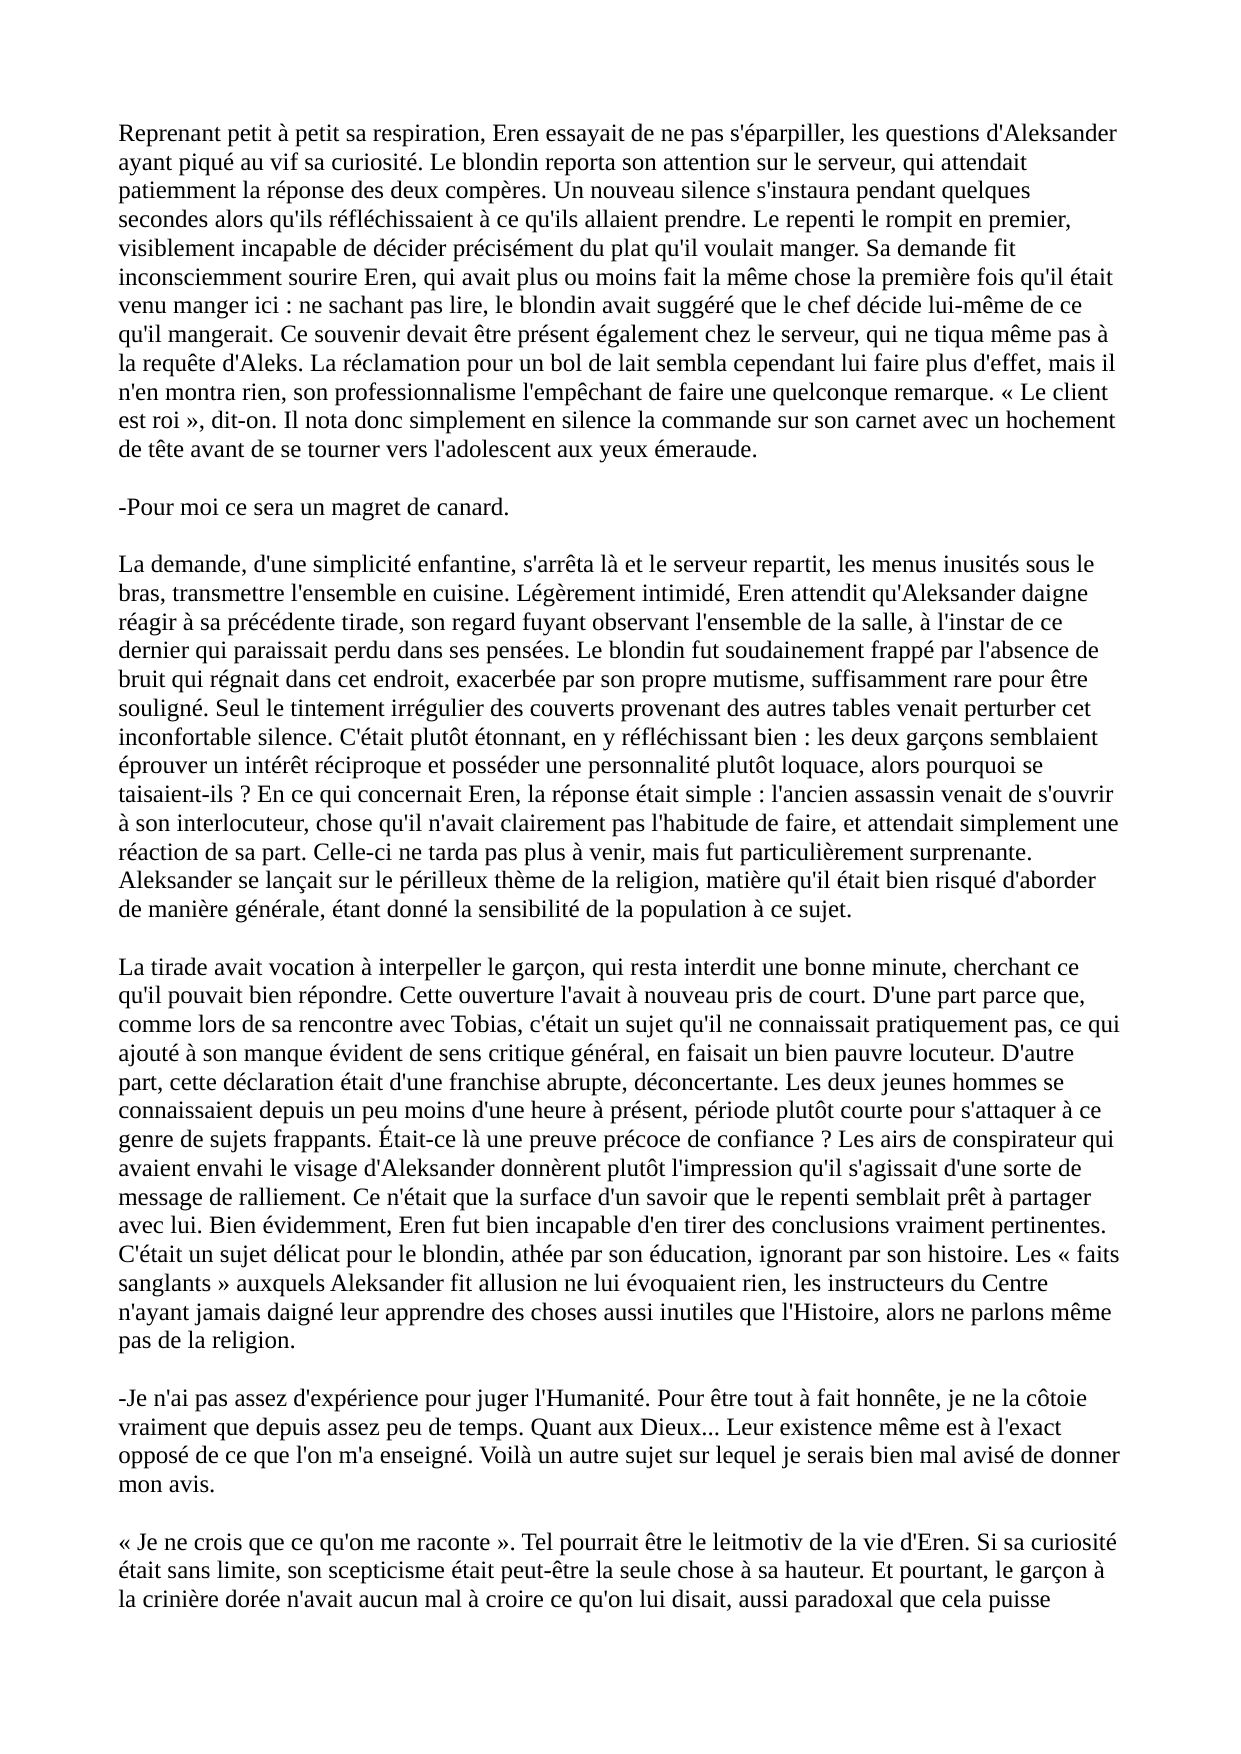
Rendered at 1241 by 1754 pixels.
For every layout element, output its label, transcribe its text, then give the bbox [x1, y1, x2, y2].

text Reprenant petit à petit sa respiration, Eren essayait de ne pas s'éparpiller, les questions d'Aleksander ayant piqué au vif sa curiosité. Le blondin reporta son attention sur le serveur, qui attendait patiemment la réponse des deux compères. Un nouveau silence s'instaura pendant quelques secondes alors qu'ils réfléchissaient à ce qu'ils allaient prendre. Le repenti le rompit en premier, visiblement incapable de décider précisément du plat qu'il voulait manger. Sa demande fit inconsciemment sourire Eren, qui avait plus ou moins fait la même chose la première fois qu'il était venu manger ici : ne sachant pas lire, le blondin avait suggéré que le chef décide lui-même de ce qu'il mangerait. Ce souvenir devait être présent également chez le serveur, qui ne tiqua même pas à la requête d'Aleks. La réclamation pour un bol de lait sembla cependant lui faire plus d'effet, mais il n'en montra rien, son professionnalisme l'empêchant de faire une quelconque remarque. « Le client est roi », dit-on. Il nota donc simplement en silence la commande sur son carnet avec un hochement de tête avant de se tourner vers l'adolescent aux yeux émeraude. [118, 118, 1122, 463]
text -Je n'ai pas assez d'expérience pour juger l'Humanité. Pour être tout à fait honnête, je ne la côtoie vraiment que depuis assez peu de temps. Quant aux Dieux... Leur existence même est à l'exact opposé de ce que l'on m'a enseigné. Voilà un autre sujet sur lequel je serais bien mal avisé de donner mon avis. [118, 1383, 1122, 1498]
text « Je ne crois que ce qu'on me raconte ». Tel pourrait être le leitmotiv de la vie d'Eren. Si sa curiosité était sans limite, son scepticisme était peut-être la seule chose à sa hauteur. Et pourtant, le garçon à la crinière dorée n'avait aucun mal à croire ce qu'on lui disait, aussi paradoxal que cela puisse [118, 1527, 1122, 1613]
text -Pour moi ce sera un magret de canard. [118, 492, 1122, 521]
text La demande, d'une simplicité enfantine, s'arrêta là et le serveur repartit, les menus inusités sous le bras, transmettre l'ensemble en cuisine. Légèrement intimidé, Eren attendit qu'Aleksander daigne réagir à sa précédente tirade, son regard fuyant observant l'ensemble de la salle, à l'instar de ce dernier qui paraissait perdu dans ses pensées. Le blondin fut soudainement frappé par l'absence de bruit qui régnait dans cet endroit, exacerbée par son propre mutisme, suffisamment rare pour être souligné. Seul le tintement irrégulier des couverts provenant des autres tables venait perturber cet inconfortable silence. C'était plutôt étonnant, en y réfléchissant bien : les deux garçons semblaient éprouver un intérêt réciproque et posséder une personnalité plutôt loquace, alors pourquoi se taisaient-ils ? En ce qui concernait Eren, la réponse était simple : l'ancien assassin venait de s'ouvrir à son interlocuteur, chose qu'il n'avait clairement pas l'habitude de faire, et attendait simplement une réaction de sa part. Celle-ci ne tarda pas plus à venir, mais fut particulièrement surprenante. Aleksander se lançait sur le périlleux thème de la religion, matière qu'il était bien risqué d'aborder de manière générale, étant donné la sensibilité de la population à ce sujet. [118, 549, 1122, 923]
text La tirade avait vocation à interpeller le garçon, qui resta interdit une bonne minute, cherchant ce qu'il pouvait bien répondre. Cette ouverture l'avait à nouveau pris de court. D'une part parce que, comme lors de sa rencontre avec Tobias, c'était un sujet qu'il ne connaissait pratiquement pas, ce qui ajouté à son manque évident de sens critique général, en faisait un bien pauvre locuteur. D'autre part, cette déclaration était d'une franchise abrupte, déconcertante. Les deux jeunes hommes se connaissaient depuis un peu moins d'une heure à présent, période plutôt courte pour s'attaquer à ce genre de sujets frappants. Était-ce là une preuve précoce de confiance ? Les airs de conspirateur qui avaient envahi le visage d'Aleksander donnèrent plutôt l'impression qu'il s'agissait d'une sorte de message de ralliement. Ce n'était que la surface d'un savoir que le repenti semblait prêt à partager avec lui. Bien évidemment, Eren fut bien incapable d'en tirer des conclusions vraiment pertinentes. C'était un sujet délicat pour le blondin, athée par son éducation, ignorant par son histoire. Les « faits sanglants » auxquels Aleksander fit allusion ne lui évoquaient rien, les instructeurs du Centre n'ayant jamais daigné leur apprendre des choses aussi inutiles que l'Histoire, alors ne parlons même pas de la religion. [118, 952, 1122, 1354]
